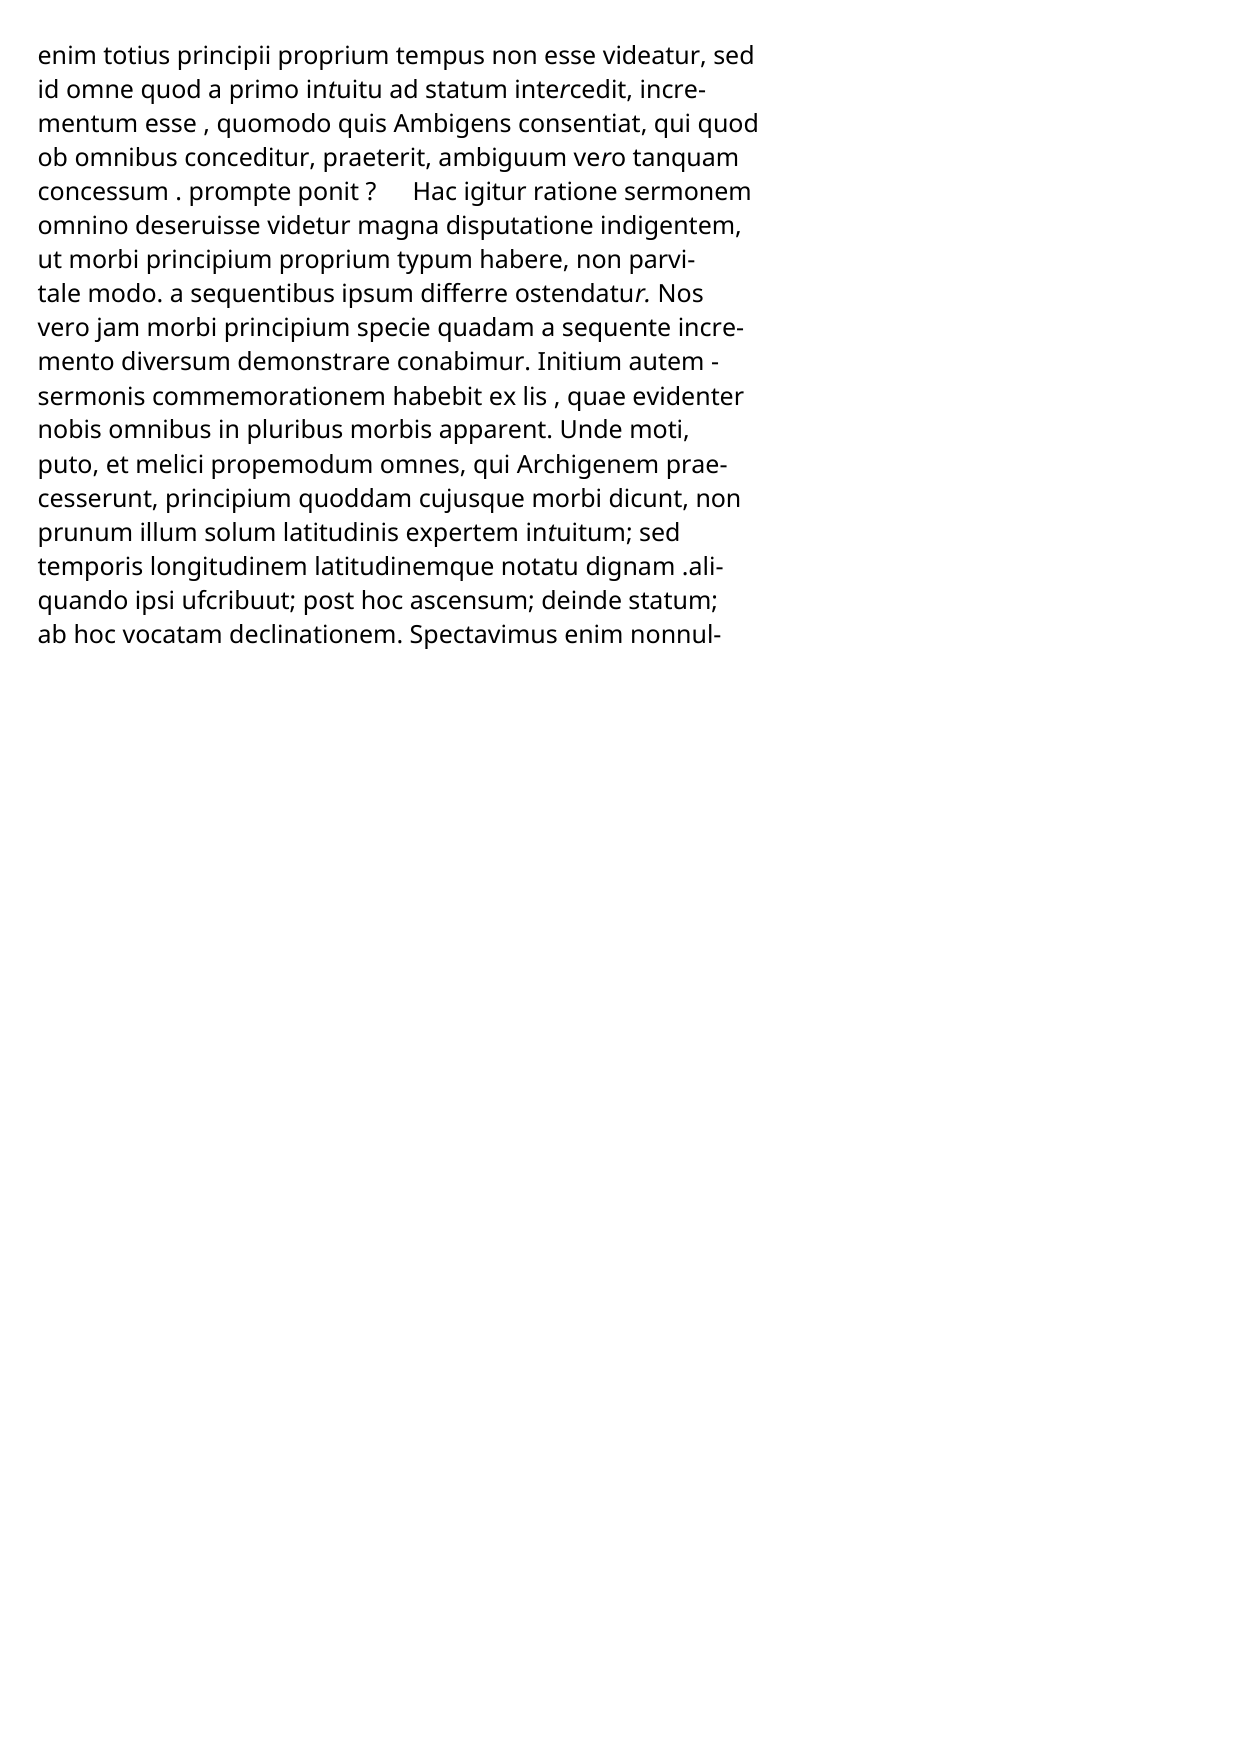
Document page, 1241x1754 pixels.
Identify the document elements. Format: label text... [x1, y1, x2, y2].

text omnino deseruisse videtur magna disputatione indigentem, ut morbi principium proprium typum habere, non parvi- tale modo. a sequentibus ipsum differre ostendatur. Nos vero jam morbi principium specie quadam a sequente incre- mento diversum demonstrare conabimur. Initium autem - sermonis commemorationem habebit ex lis , quae evidenter nobis omnibus in pluribus morbis apparent. Unde moti, puto, et melici propemodum omnes, qui Archigenem prae- cesserunt, principium quoddam cujusque morbi dicunt, non prunum illum solum latitudinis expertem intuitum; sed temporis longitudinem latitudinemque notatu dignam .ali- quando ipsi ufcribuut; post hoc ascensum; deinde statum; ab hoc vocatam declinationem. Spectavimus enim nonnul- [37, 208, 1203, 651]
text enim totius principii proprium tempus non esse videatur, sed id omne quod a primo intuitu ad statum intercedit, incre- mentum esse , quomodo quis Ambigens consentiat, qui quod ob omnibus conceditur, praeterit, ambiguum vero tanquam concessum . prompte ponit ? Hac igitur ratione sermonem [37, 37, 1203, 208]
